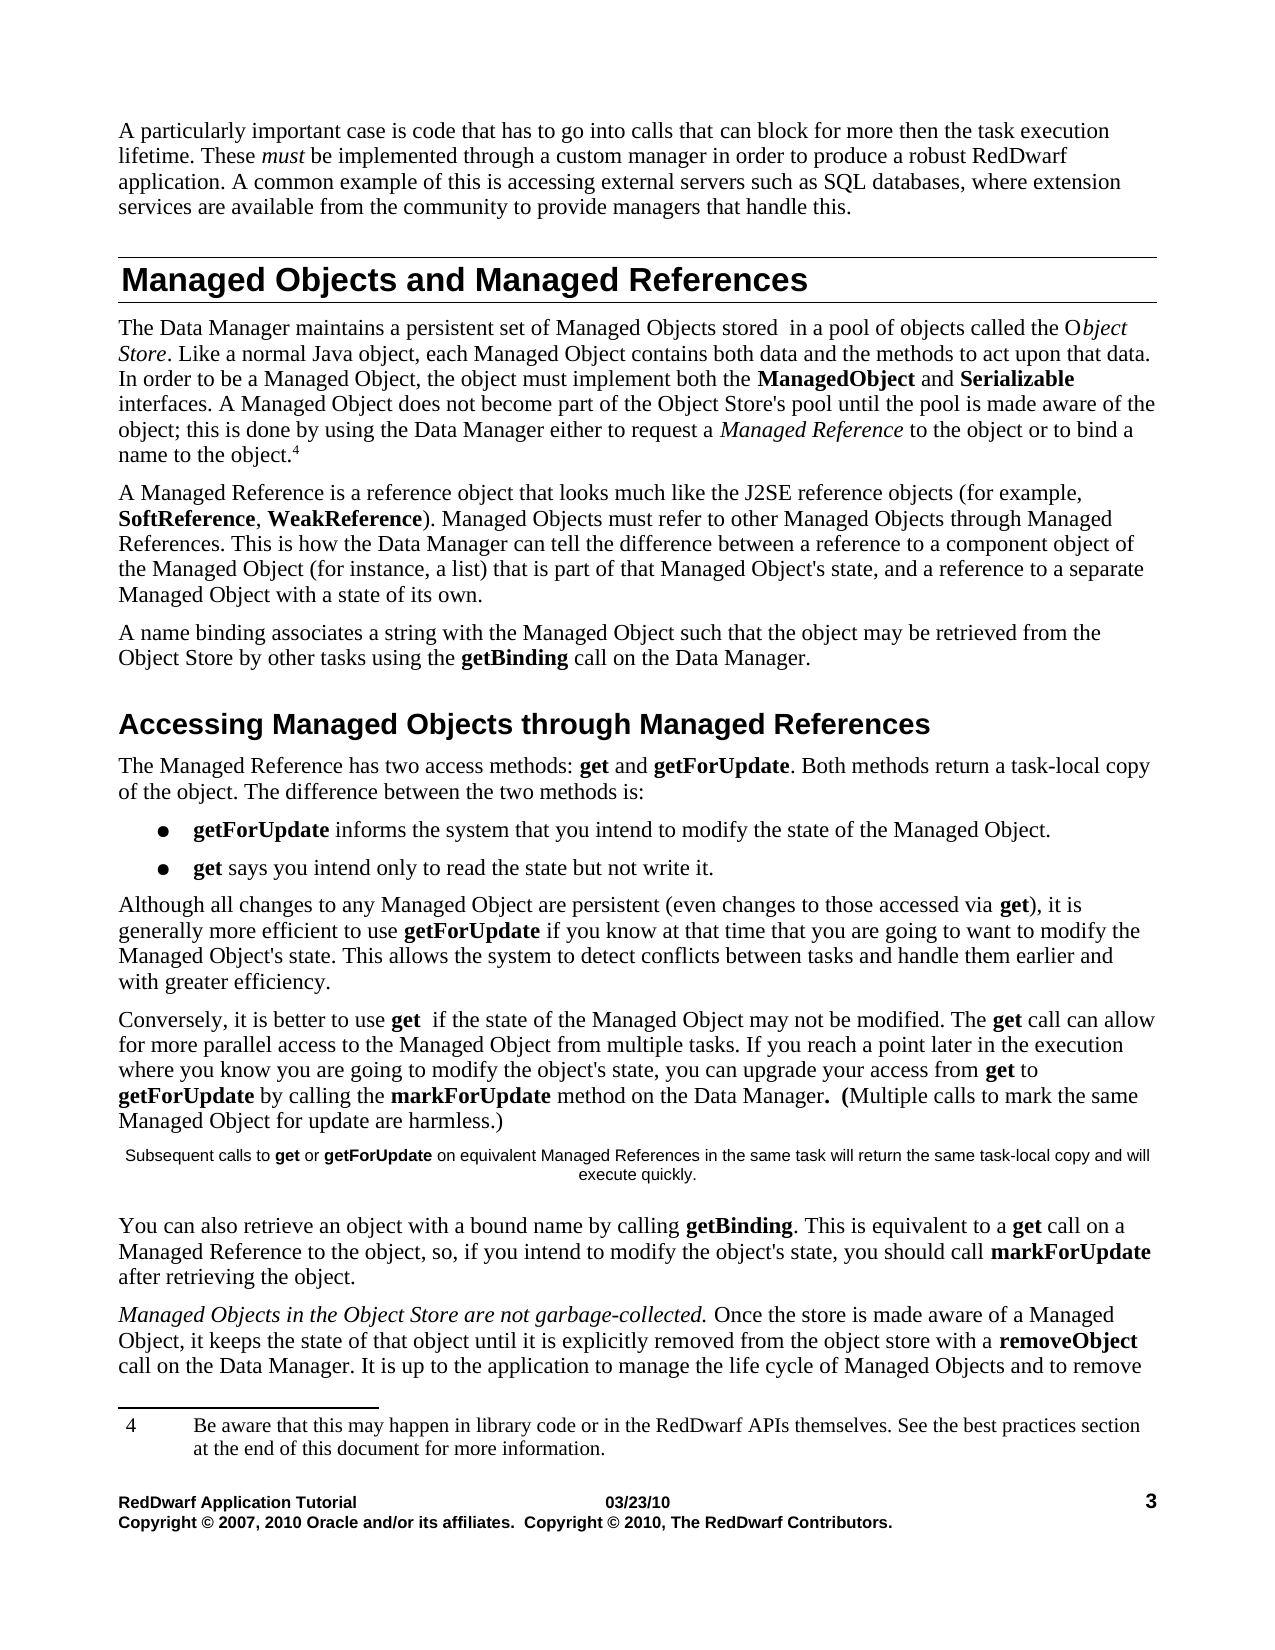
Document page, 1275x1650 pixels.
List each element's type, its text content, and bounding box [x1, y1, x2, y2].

text A particularly important case is code that has to go into calls that can block for more then the task execution lifetime. These must be implemented through a custom manager in order to produce a robust RedDwarf application. A common example of this is accessing external servers such as SQL databases, where extension services are available from the community to provide managers that handle this. [118, 118, 1157, 220]
text Although all changes to any Managed Object are persistent (even changes to those accessed via get), it is generally more efficient to use getForUpdate if you know at that time that you are going to want to modify the Managed Object's state. This allows the system to detect conflicts between tasks and handle them earlier and with greater efficiency. [118, 892, 1157, 994]
list Be aware that this may happen in library code or in the RedDwarf APIs themselves. See the best practices section at the end of this document for more information. [126, 1414, 1157, 1460]
text A name binding associates a string with the Managed Object such that the object may be retrieved from the Object Store by other tasks using the getBinding call on the Data Manager. [118, 620, 1157, 671]
list get says you intend only to read the state but not write it. [156, 854, 1157, 880]
text Conversely, it is better to use get if the state of the Managed Object may not be modified. The get call can allow for more parallel access to the Managed Object from multiple tasks. If you reach a point later in the execution where you know you are going to modify the object's state, you can upgrade your access from get to getForUpdate by calling the markForUpdate method on the Data Manager. (Multiple calls to mark the same Managed Object for update are harmless.) [118, 1007, 1157, 1134]
subtitle Managed Objects and Managed References [118, 258, 1157, 302]
subtitle Accessing Managed Objects through Managed References [118, 708, 1157, 741]
text You can also retrieve an object with a bound name by calling getBinding. This is equivalent to a get call on a Managed Reference to the object, so, if you intend to modify the object's state, you should call markForUpdate after retrieving the object. [118, 1213, 1157, 1290]
text Managed Objects in the Object Store are not garbage-collected. Once the store is made aware of a Managed Object, it keeps the state of that object until it is explicitly removed from the object store with a removeObject call on the Data Manager. It is up to the application to manage the life cycle of Managed Objects and to remove [118, 1302, 1157, 1378]
text A Managed Reference is a reference object that looks much like the J2SE reference objects (for example, SoftReference, WeakReference). Managed Objects must refer to other Managed Objects through Managed References. This is how the Data Manager can tell the difference between a reference to a component object of the Managed Object (for instance, a list) that is part of that Managed Object's state, and a reference to a separate Managed Object with a state of its own. [118, 480, 1157, 607]
text The Data Manager maintains a persistent set of Managed Objects stored in a pool of objects called the Object Store. Like a normal Java object, each Managed Object contains both data and the methods to act upon that data. In order to be a Managed Object, the object must implement both the ManagedObject and Serializable interfaces. A Managed Object does not become part of the Object Store's pool until the pool is made aware of the object; this is done by using the Data Manager either to request a Managed Reference to the object or to bind a name to the object. [118, 315, 1157, 468]
text The Managed Reference has two access methods: get and getForUpdate. Both methods return a task-local copy of the object. The difference between the two methods is: [118, 753, 1157, 804]
list getForUpdate informs the system that you intend to modify the state of the Managed Object. [156, 817, 1157, 842]
